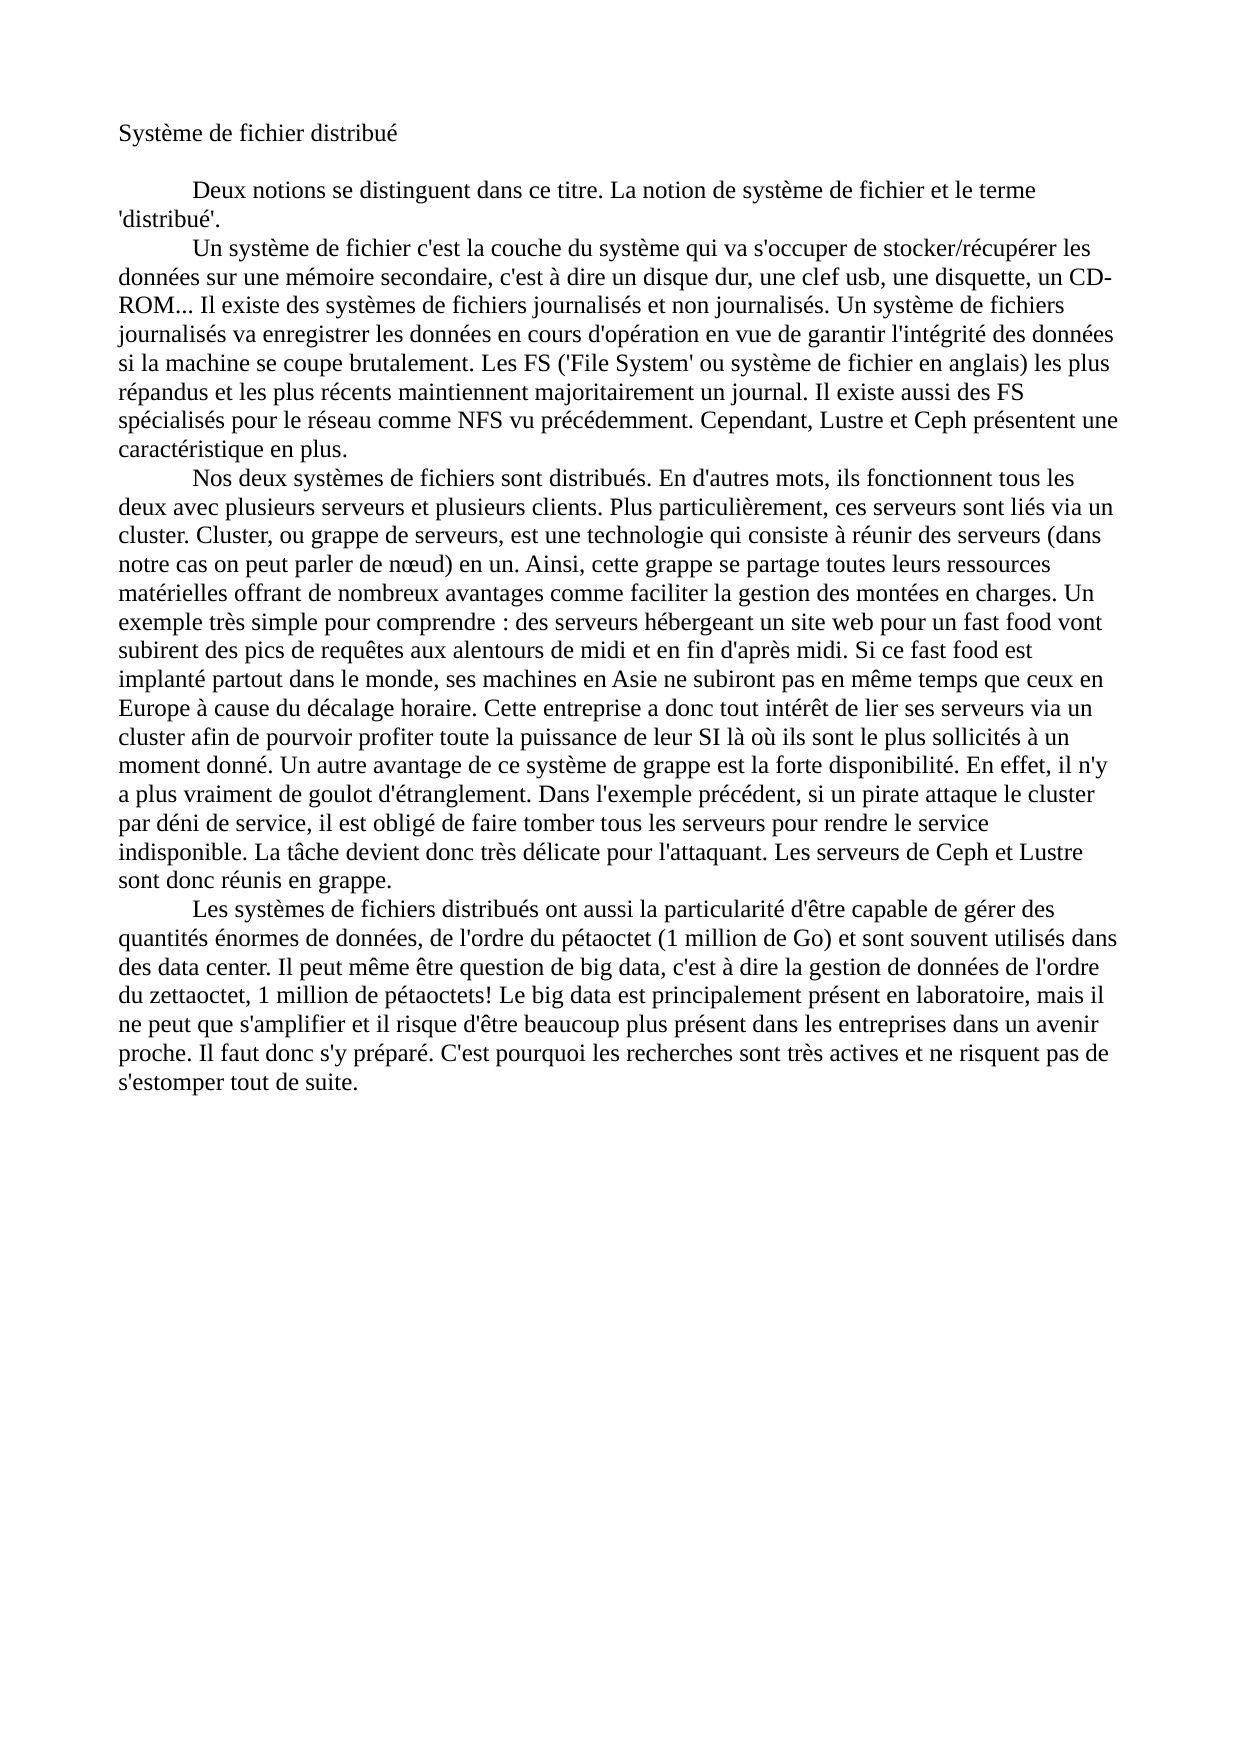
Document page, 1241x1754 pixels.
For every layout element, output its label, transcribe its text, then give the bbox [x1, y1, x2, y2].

text Un système de fichier c'est la couche du système qui va s'occuper de stocker/récupérer les données sur une mémoire secondaire, c'est à dire un disque dur, une clef usb, une disquette, un CD-ROM... Il existe des systèmes de fichiers journalisés et non journalisés. Un système de fichiers journalisés va enregistrer les données en cours d'opération en vue de garantir l'intégrité des données si la machine se coupe brutalement. Les FS ('File System' ou système de fichier en anglais) les plus répandus et les plus récents maintiennent majoritairement un journal. Il existe aussi des FS spécialisés pour le réseau comme NFS vu précédemment. Cependant, Lustre et Ceph présentent une caractéristique en plus. [118, 233, 1122, 463]
text Système de fichier distribué [118, 118, 1122, 147]
text Les systèmes de fichiers distribués ont aussi la particularité d'être capable de gérer des quantités énormes de données, de l'ordre du pétaoctet (1 million de Go) et sont souvent utilisés dans des data center. Il peut même être question de big data, c'est à dire la gestion de données de l'ordre du zettaoctet, 1 million de pétaoctets! Le big data est principalement présent en laboratoire, mais il ne peut que s'amplifier et il risque d'être beaucoup plus présent dans les entreprises dans un avenir proche. Il faut donc s'y préparé. C'est pourquoi les recherches sont très actives et ne risquent pas de s'estomper tout de suite. [118, 894, 1122, 1096]
text Nos deux systèmes de fichiers sont distribués. En d'autres mots, ils fonctionnent tous les deux avec plusieurs serveurs et plusieurs clients. Plus particulièrement, ces serveurs sont liés via un cluster. Cluster, ou grappe de serveurs, est une technologie qui consiste à réunir des serveurs (dans notre cas on peut parler de nœud) en un. Ainsi, cette grappe se partage toutes leurs ressources matérielles offrant de nombreux avantages comme faciliter la gestion des montées en charges. Un exemple très simple pour comprendre : des serveurs hébergeant un site web pour un fast food vont subirent des pics de requêtes aux alentours de midi et en fin d'après midi. Si ce fast food est implanté partout dans le monde, ses machines en Asie ne subiront pas en même temps que ceux en Europe à cause du décalage horaire. Cette entreprise a donc tout intérêt de lier ses serveurs via un cluster afin de pourvoir profiter toute la puissance de leur SI là où ils sont le plus sollicités à un moment donné. Un autre avantage de ce système de grappe est la forte disponibilité. En effet, il n'y a plus vraiment de goulot d'étranglement. Dans l'exemple précédent, si un pirate attaque le cluster par déni de service, il est obligé de faire tomber tous les serveurs pour rendre le service indisponible. La tâche devient donc très délicate pour l'attaquant. Les serveurs de Ceph et Lustre sont donc réunis en grappe. [118, 463, 1122, 894]
text Deux notions se distinguent dans ce titre. La notion de système de fichier et le terme 'distribué'. [118, 176, 1122, 233]
